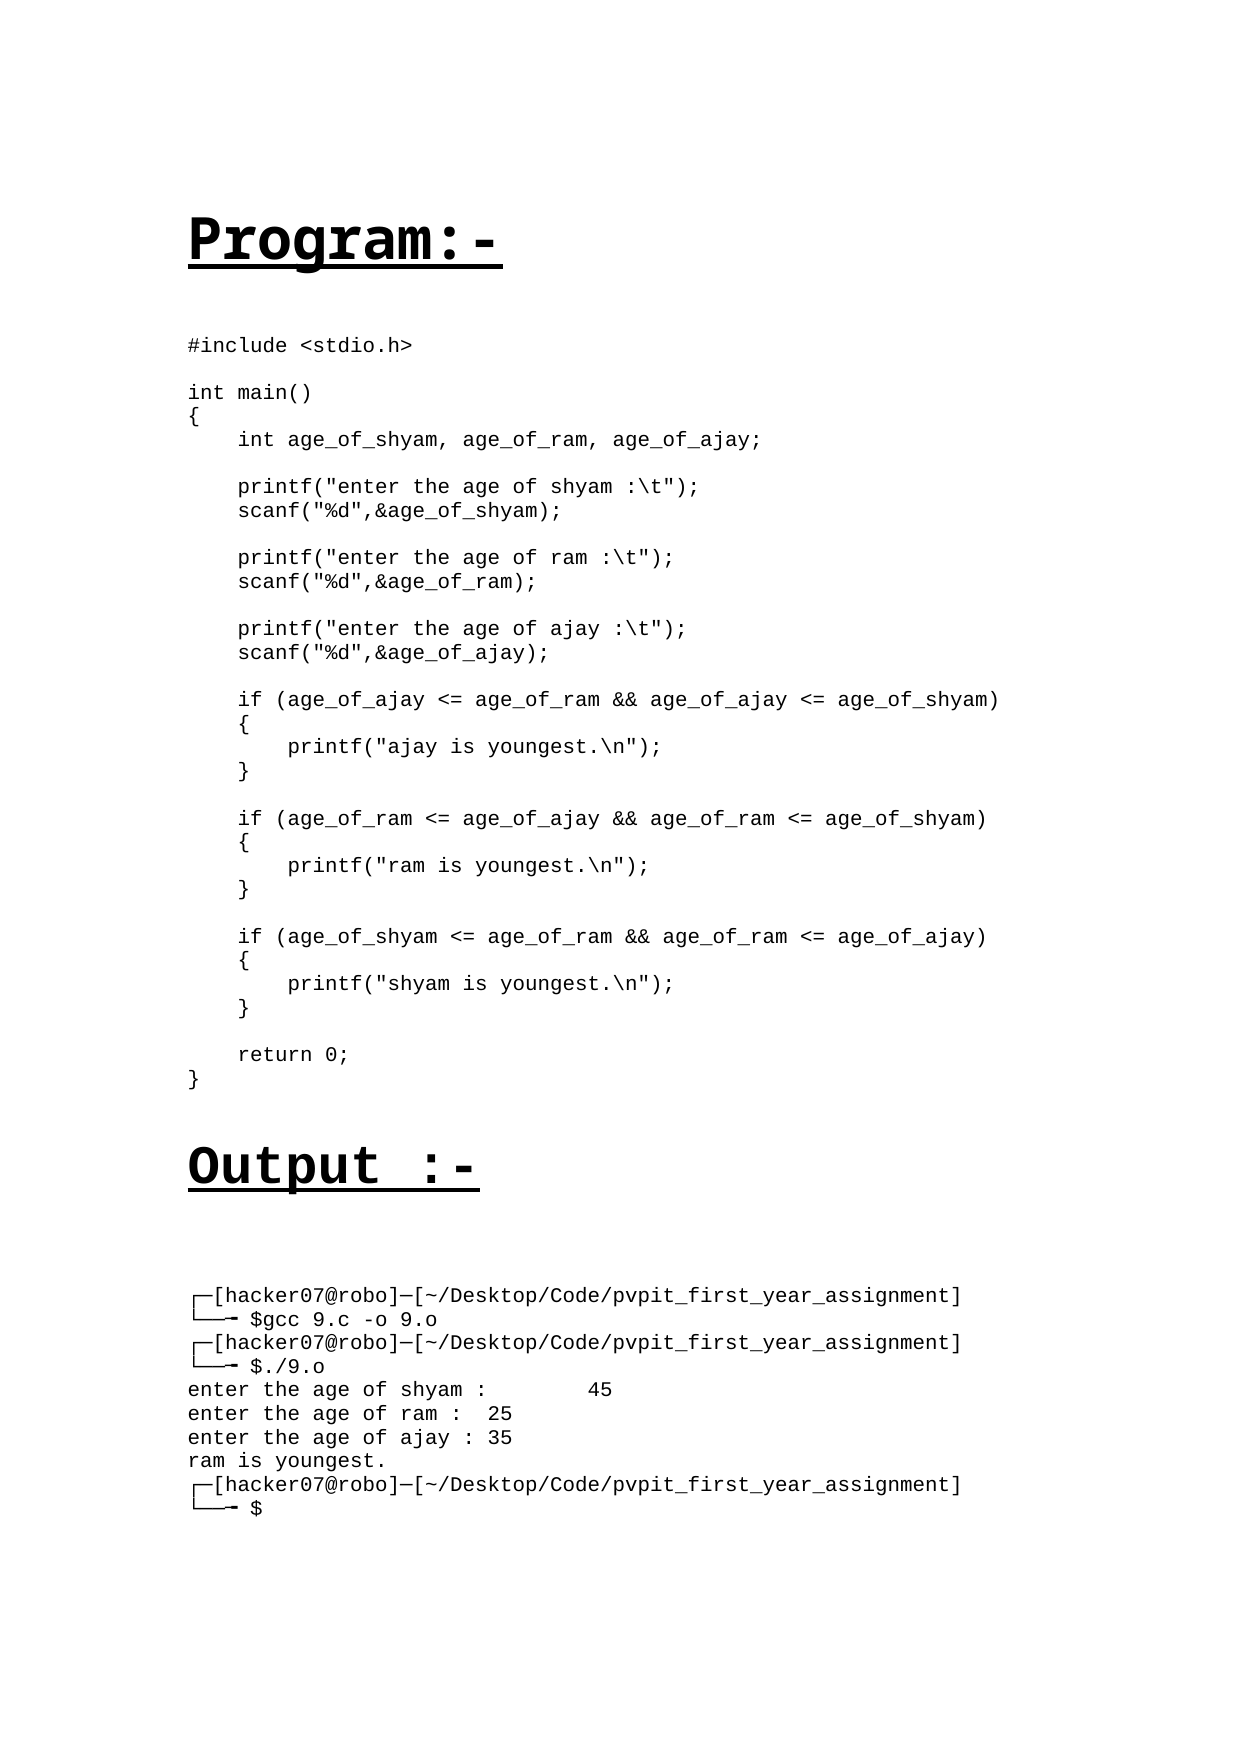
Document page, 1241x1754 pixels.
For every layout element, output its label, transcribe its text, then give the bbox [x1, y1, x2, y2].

text { [187, 406, 1053, 429]
text ┌─[hacker07@robo]─[~/Desktop/Code/pvpit_first_year_assignment] [187, 1332, 1053, 1356]
text scanf("%d",&age_of_ram); [187, 571, 1053, 595]
text Output :- [187, 1138, 1053, 1200]
text printf("enter the age of ram :\t"); [187, 547, 1053, 571]
text ┌─[hacker07@robo]─[~/Desktop/Code/pvpit_first_year_assignment] [187, 1474, 1053, 1498]
text int age_of_shyam, age_of_ram, age_of_ajay; [187, 429, 1053, 453]
text printf("ajay is youngest.\n"); [187, 737, 1053, 760]
text #include <stdio.h> [187, 334, 1053, 358]
text } [187, 997, 1053, 1020]
text int main() [187, 382, 1053, 406]
text if (age_of_ajay <= age_of_ram && age_of_ajay <= age_of_shyam) [187, 689, 1053, 713]
text └──╼ $./9.o [187, 1356, 1053, 1379]
text { [187, 831, 1053, 855]
text enter the age of ajay : 35 [187, 1427, 1053, 1450]
text ram is youngest. [187, 1450, 1053, 1474]
text } [187, 1068, 1053, 1091]
text enter the age of shyam : 45 [187, 1379, 1053, 1403]
text { [187, 949, 1053, 973]
text return 0; [187, 1044, 1053, 1068]
text printf("enter the age of shyam :\t"); [187, 476, 1053, 500]
text { [187, 713, 1053, 737]
text Program:- [187, 197, 1053, 277]
text } [187, 878, 1053, 902]
text ┌─[hacker07@robo]─[~/Desktop/Code/pvpit_first_year_assignment] [187, 1285, 1053, 1308]
text printf("ram is youngest.\n"); [187, 855, 1053, 878]
text └──╼ $ [187, 1498, 1053, 1521]
text scanf("%d",&age_of_ajay); [187, 642, 1053, 666]
text if (age_of_ram <= age_of_ajay && age_of_ram <= age_of_shyam) [187, 807, 1053, 831]
text printf("enter the age of ajay :\t"); [187, 618, 1053, 642]
text if (age_of_shyam <= age_of_ram && age_of_ram <= age_of_ajay) [187, 926, 1053, 949]
text } [187, 760, 1053, 784]
text └──╼ $gcc 9.c -o 9.o [187, 1308, 1053, 1332]
text enter the age of ram : 25 [187, 1403, 1053, 1427]
text scanf("%d",&age_of_shyam); [187, 500, 1053, 524]
text printf("shyam is youngest.\n"); [187, 973, 1053, 997]
